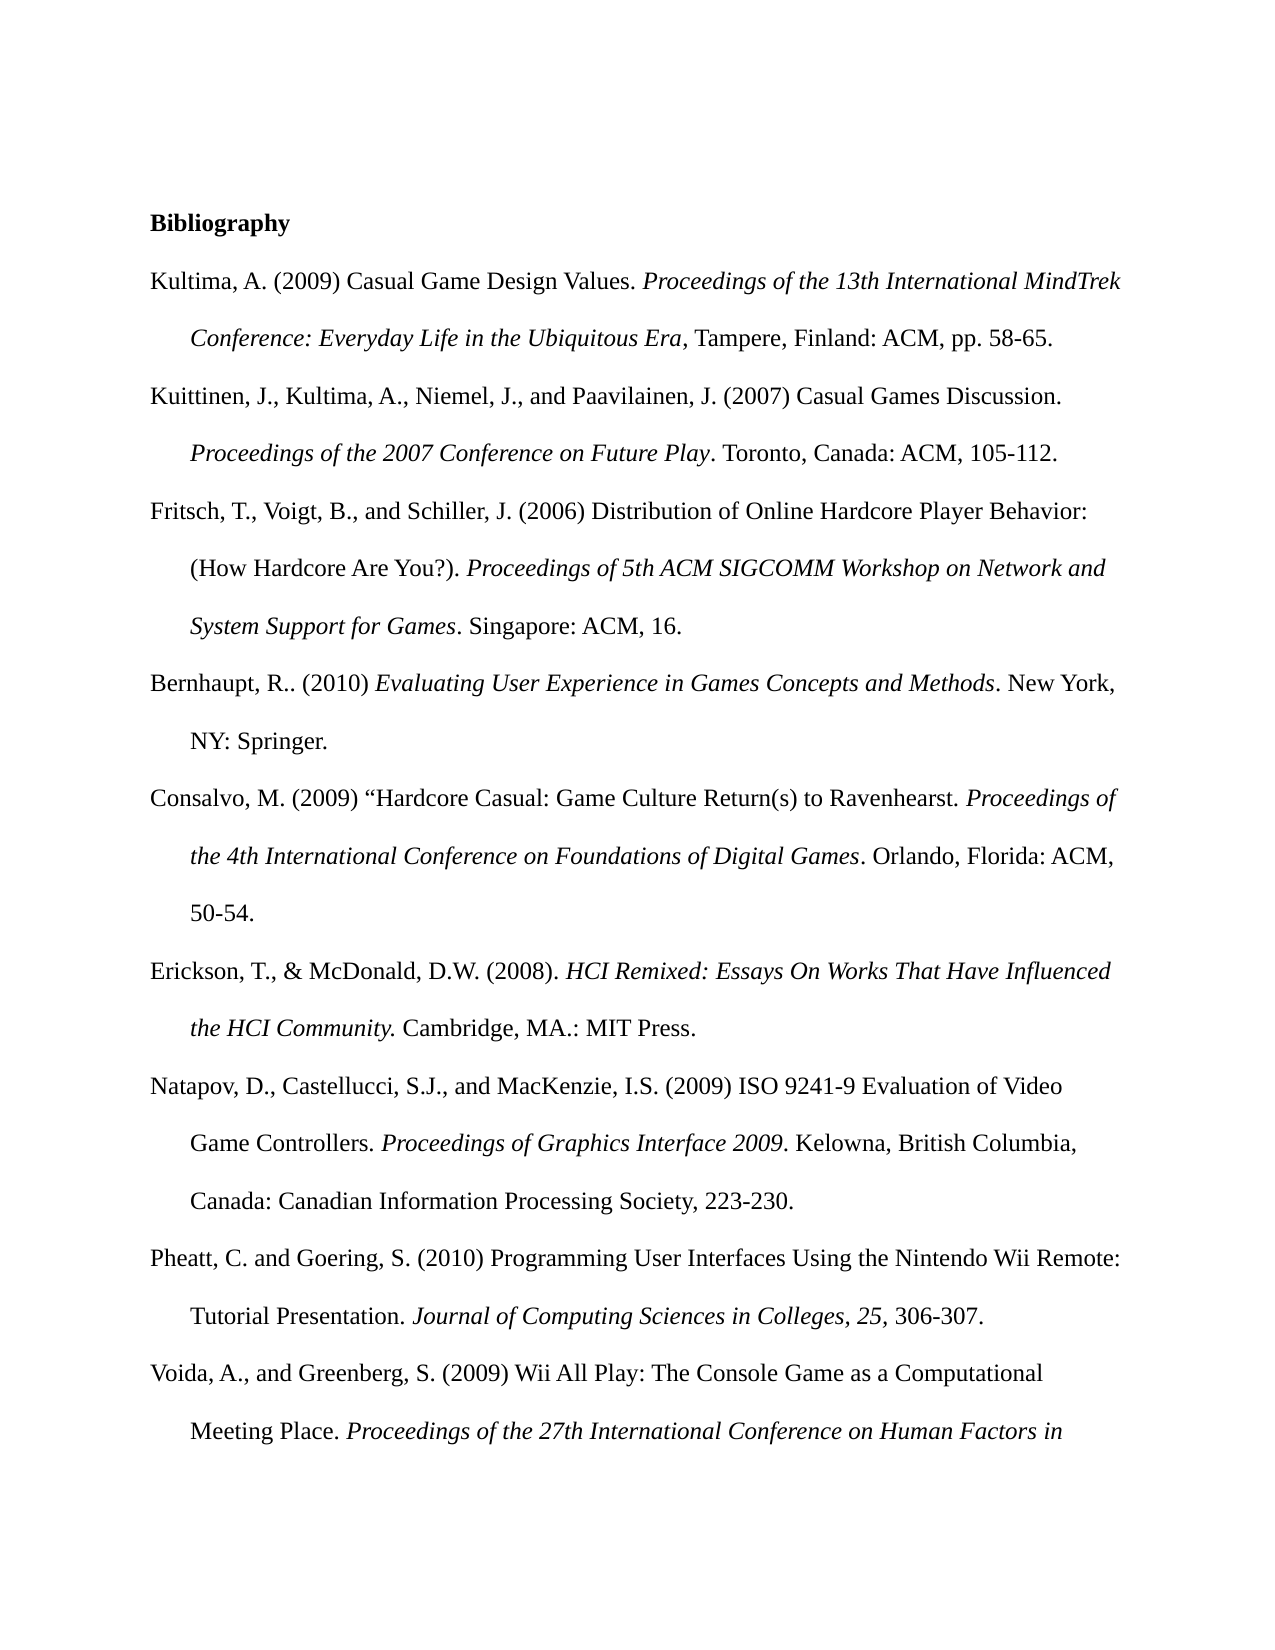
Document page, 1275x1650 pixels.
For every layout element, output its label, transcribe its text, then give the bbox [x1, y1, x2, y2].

text Natapov, D., Castellucci, S.J., and MacKenzie, I.S. (2009) ISO 9241-9 Evaluation of Video Game Controllers. Proceedings of Graphics Interface 2009. Kelowna, British Columbia, Canada: Canadian Information Processing Society, 223-230. [150, 1071, 1125, 1214]
text Kultima, A. (2009) Casual Game Design Values. Proceedings of the 13th International MindTrek Conference: Everyday Life in the Ubiquitous Era, Tampere, Finland: ACM, pp. 58-65. [150, 266, 1125, 352]
text Kuittinen, J., Kultima, A., Niemel, J., and Paavilainen, J. (2007) Casual Games Discussion. Proceedings of the 2007 Conference on Future Play. Toronto, Canada: ACM, 105-112. [150, 381, 1125, 467]
text Erickson, T., & McDonald, D.W. (2008). HCI Remixed: Essays On Works That Have Influenced the HCI Community. Cambridge, MA.: MIT Press. [150, 956, 1125, 1042]
text Consalvo, M. (2009) “Hardcore Casual: Game Culture Return(s) to Ravenhearst. Proceedings of the 4th International Conference on Foundations of Digital Games. Orlando, Florida: ACM, 50-54. [150, 783, 1125, 927]
text Bibliography [150, 208, 1125, 237]
text Fritsch, T., Voigt, B., and Schiller, J. (2006) Distribution of Online Hardcore Player Behavior: (How Hardcore Are You?). Proceedings of 5th ACM SIGCOMM Workshop on Network and System Support for Games. Singapore: ACM, 16. [150, 496, 1125, 639]
text Bernhaupt, R.. (2010) Evaluating User Experience in Games Concepts and Methods. New York, NY: Springer. [150, 668, 1125, 754]
text Pheatt, C. and Goering, S. (2010) Programming User Interfaces Using the Nintendo Wii Remote: Tutorial Presentation. Journal of Computing Sciences in Colleges, 25, 306-307. [150, 1243, 1125, 1329]
text Voida, A., and Greenberg, S. (2009) Wii All Play: The Console Game as a Computational Meeting Place. Proceedings of the 27th International Conference on Human Factors in [150, 1358, 1125, 1444]
